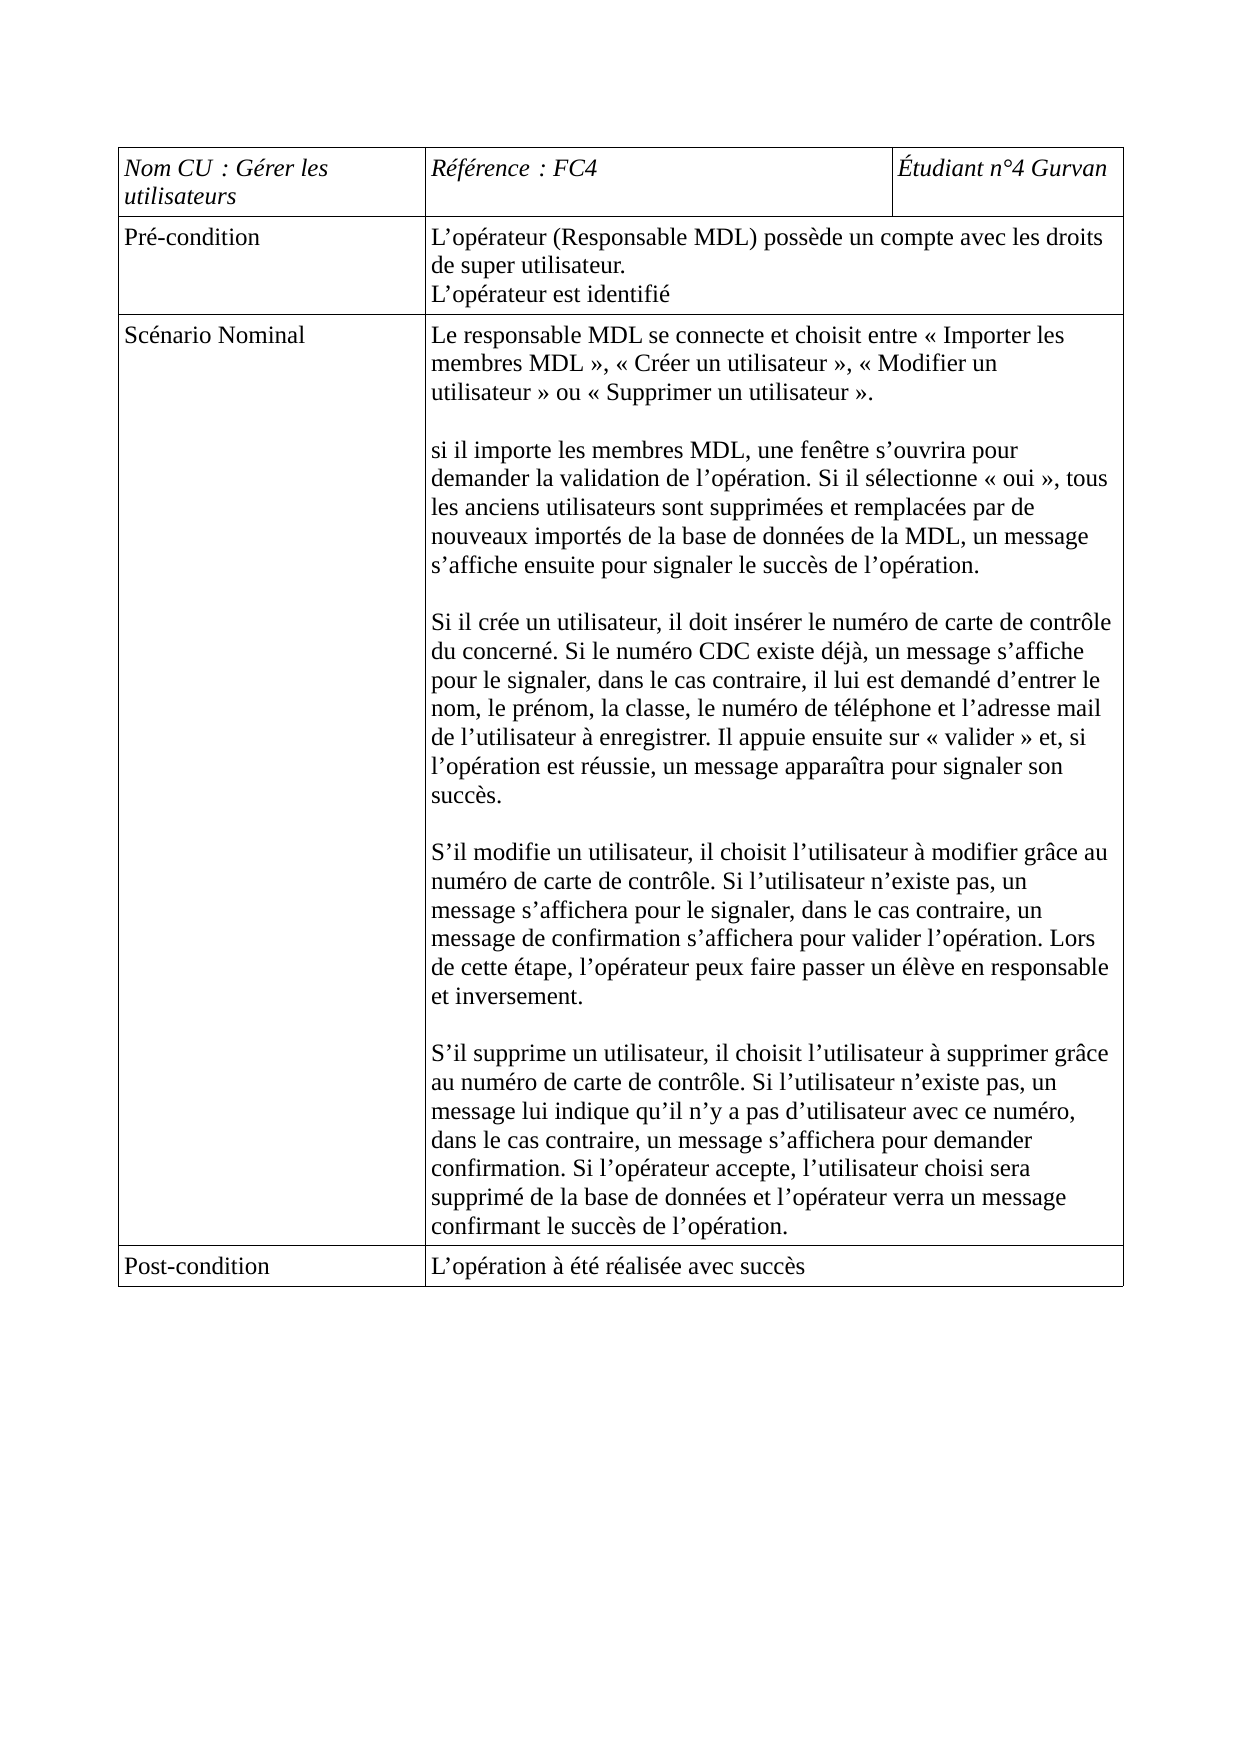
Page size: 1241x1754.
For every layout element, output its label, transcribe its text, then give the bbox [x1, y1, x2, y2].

table_header Nom CU : Gérer les utilisateurs [119, 148, 425, 216]
table_header Référence : FC4 [426, 148, 892, 216]
table_header Pré-condition [119, 217, 425, 314]
table_cell Scénario Nominal [119, 315, 425, 1245]
table_cell Le responsable MDL se connecte et choisit entre « Importer les membres MDL », « Créer un utilisateur », « Modifier un utilisateur » ou « Supprimer un utilisateur ». si il importe les membres MDL, une fenêtre s’ouvrira pour demander la validation de l’opération. Si il sélectionne « oui », tous les anciens utilisateurs sont supprimées et remplacées par de nouveaux importés de la base de données de la MDL, un message s’affiche ensuite pour signaler le succès de l’opération. Si il crée un utilisateur, il doit insérer le numéro de carte de contrôle du concerné. Si le numéro CDC existe déjà, un message s’affiche pour le signaler, dans le cas contraire, il lui est demandé d’entrer le nom, le prénom, la classe, le numéro de téléphone et l’adresse mail de l’utilisateur à enregistrer. Il appuie ensuite sur « valider » et, si l’opération est réussie, un message apparaîtra pour signaler son succès. S’il modifie un utilisateur, il choisit l’utilisateur à modifier grâce au numéro de carte de contrôle. Si l’utilisateur n’existe pas, un message s’affichera pour le signaler, dans le cas contraire, un message de confirmation s’affichera pour valider l’opération. Lors de cette étape, l’opérateur peux faire passer un élève en responsable et inversement. S’il supprime un utilisateur, il choisit l’utilisateur à supprimer grâce au numéro de carte de contrôle. Si l’utilisateur n’existe pas, un message lui indique qu’il n’y a pas d’utilisateur avec ce numéro, dans le cas contraire, un message s’affichera pour demander confirmation. Si l’opérateur accepte, l’utilisateur choisi sera supprimé de la base de données et l’opérateur verra un message confirmant le succès de l’opération. [426, 315, 1123, 1245]
table_cell L’opération à été réalisée avec succès [426, 1246, 1123, 1286]
table_header L’opérateur (Responsable MDL) possède un compte avec les droits de super utilisateur. L’opérateur est identifié [426, 217, 1123, 314]
table_header Étudiant n°4 Gurvan [893, 148, 1123, 216]
table_cell Post-condition [119, 1246, 425, 1286]
